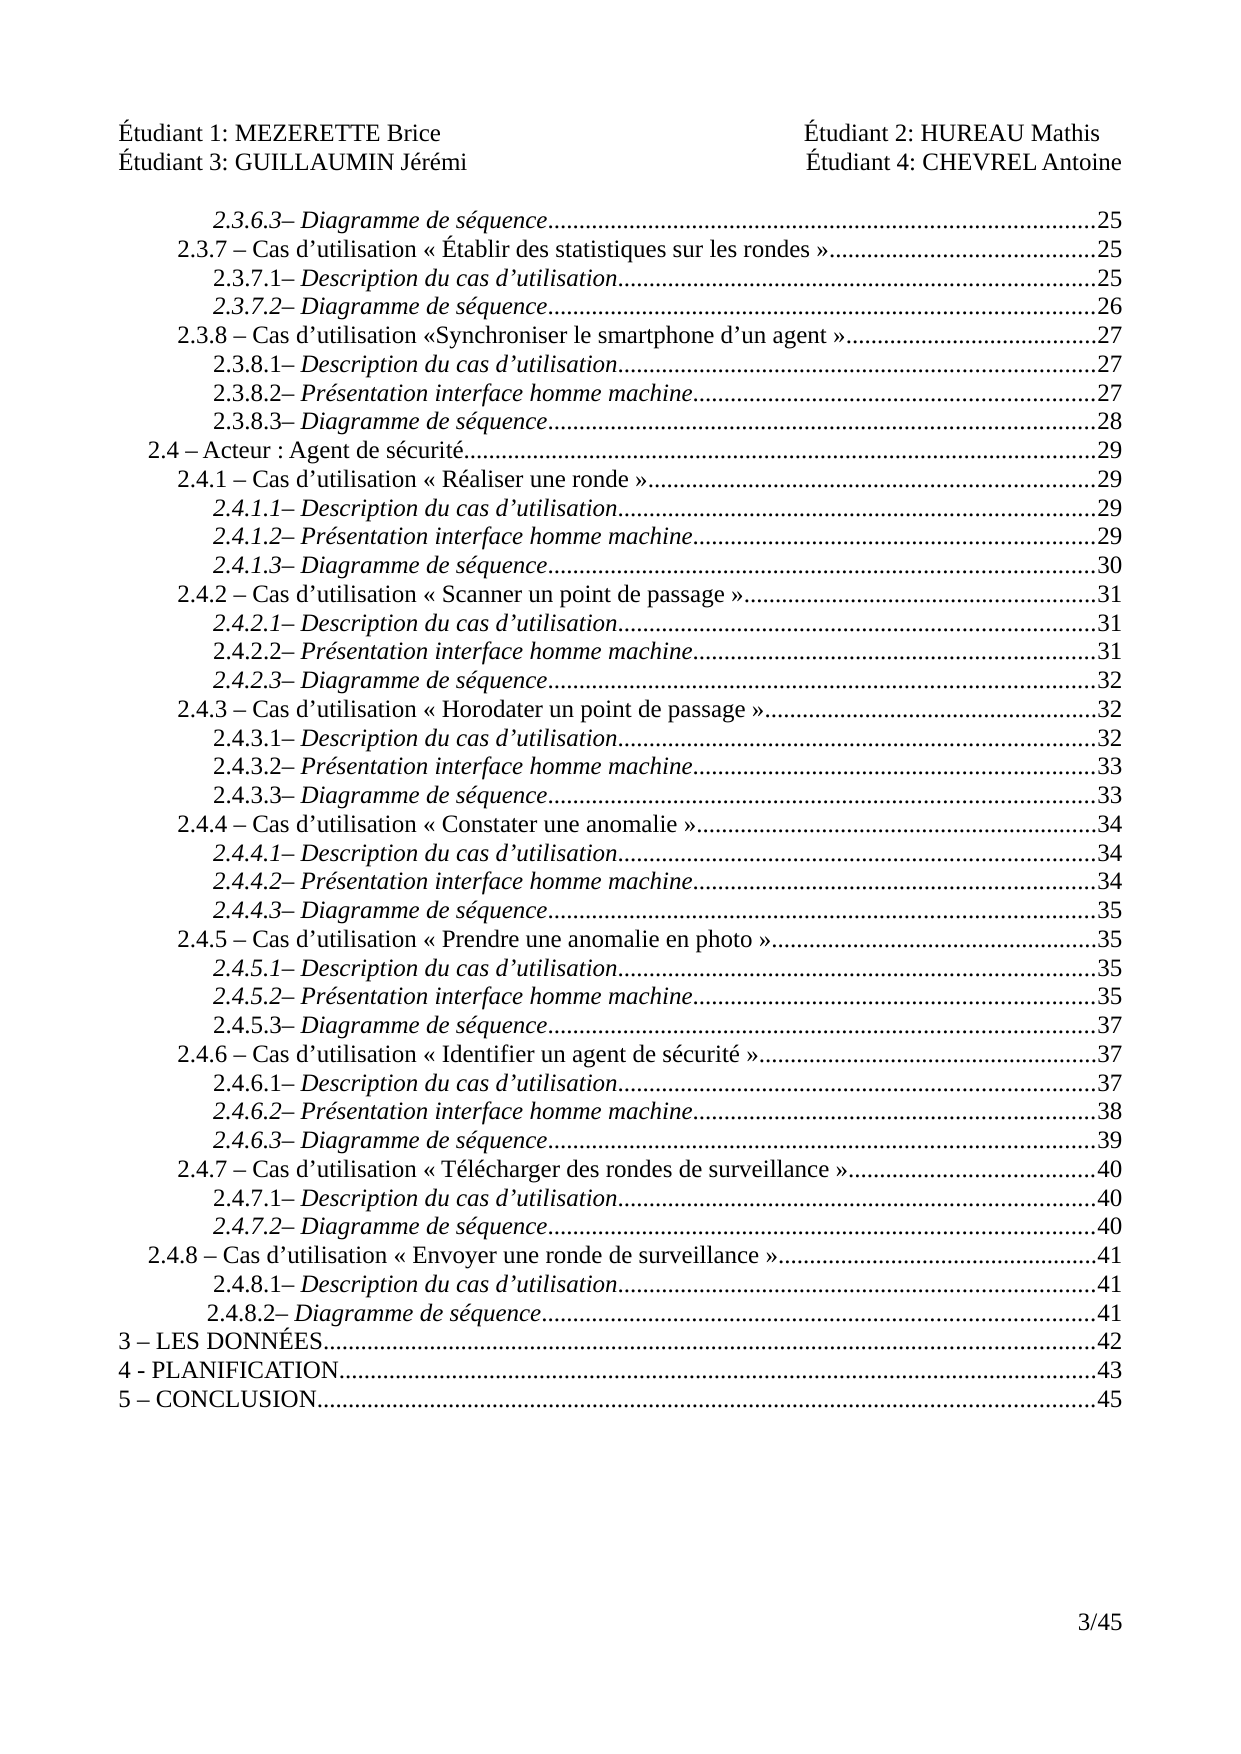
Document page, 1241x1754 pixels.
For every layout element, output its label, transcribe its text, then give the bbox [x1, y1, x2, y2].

text 2.4.3.1– Description du cas d’utilisation 32 [207, 723, 1122, 751]
text 4 - PLANIFICATION 43 [118, 1355, 1122, 1384]
text 2.4.3.2– Présentation interface homme machine 33 [207, 751, 1122, 780]
text 2.3.6.3– Diagramme de séquence 25 [207, 205, 1122, 234]
text 2.4.4.3– Diagramme de séquence 35 [207, 895, 1122, 924]
text 2.4.1.1– Description du cas d’utilisation 29 [207, 493, 1122, 521]
text 2.4.5.3– Diagramme de séquence 37 [207, 1010, 1122, 1039]
text 2.4.8.1– Description du cas d’utilisation 41 [207, 1269, 1122, 1298]
text 2.4.5.2– Présentation interface homme machine 35 [207, 981, 1122, 1010]
text 2.3.7.1– Description du cas d’utilisation 25 [207, 263, 1122, 291]
text 2.4.6 – Cas d’utilisation « Identifier un agent de sécurité » 37 [177, 1039, 1122, 1068]
text 2.3.8.1– Description du cas d’utilisation 27 [207, 349, 1122, 378]
text 2.4.6.1– Description du cas d’utilisation 37 [207, 1068, 1122, 1096]
text 2.3.8 – Cas d’utilisation «Synchroniser le smartphone d’un agent » 27 [177, 320, 1122, 349]
text 2.4 – Acteur : Agent de sécurité 29 [148, 435, 1122, 464]
text 2.3.8.2– Présentation interface homme machine 27 [207, 378, 1122, 406]
text 2.4.2 – Cas d’utilisation « Scanner un point de passage » 31 [177, 579, 1122, 608]
text 2.4.5.1– Description du cas d’utilisation 35 [207, 953, 1122, 981]
text 2.4.3.3– Diagramme de séquence 33 [207, 780, 1122, 809]
text 2.4.7.2– Diagramme de séquence 40 [207, 1211, 1122, 1240]
text 2.4.3 – Cas d’utilisation « Horodater un point de passage » 32 [177, 694, 1122, 723]
text 2.4.1.2– Présentation interface homme machine 29 [207, 521, 1122, 550]
text 2.4.8.2– Diagramme de séquence 41 [207, 1298, 1122, 1326]
text 2.4.7.1– Description du cas d’utilisation 40 [207, 1183, 1122, 1211]
text 2.4.2.1– Description du cas d’utilisation 31 [207, 608, 1122, 636]
text 5 – CONCLUSION 45 [118, 1384, 1122, 1413]
text 2.4.6.2– Présentation interface homme machine 38 [207, 1096, 1122, 1125]
text 2.4.1.3– Diagramme de séquence 30 [207, 550, 1122, 579]
text 2.3.7.2– Diagramme de séquence 26 [207, 291, 1122, 320]
text 3 – LES DONNÉES 42 [118, 1326, 1122, 1355]
text 2.3.8.3– Diagramme de séquence 28 [207, 406, 1122, 435]
text 2.4.6.3– Diagramme de séquence 39 [207, 1125, 1122, 1154]
text 2.4.4.2– Présentation interface homme machine 34 [207, 866, 1122, 895]
text 2.4.4 – Cas d’utilisation « Constater une anomalie » 34 [177, 809, 1122, 838]
text 2.4.4.1– Description du cas d’utilisation 34 [207, 838, 1122, 866]
text 2.4.2.2– Présentation interface homme machine 31 [207, 636, 1122, 665]
text 2.4.2.3– Diagramme de séquence 32 [207, 665, 1122, 694]
text 2.4.5 – Cas d’utilisation « Prendre une anomalie en photo » 35 [177, 924, 1122, 953]
text 2.4.8 – Cas d’utilisation « Envoyer une ronde de surveillance » 41 [148, 1240, 1122, 1269]
text 2.3.7 – Cas d’utilisation « Établir des statistiques sur les rondes » 25 [177, 234, 1122, 263]
text 2.4.1 – Cas d’utilisation « Réaliser une ronde » 29 [177, 464, 1122, 493]
text 2.4.7 – Cas d’utilisation « Télécharger des rondes de surveillance » 40 [177, 1154, 1122, 1183]
